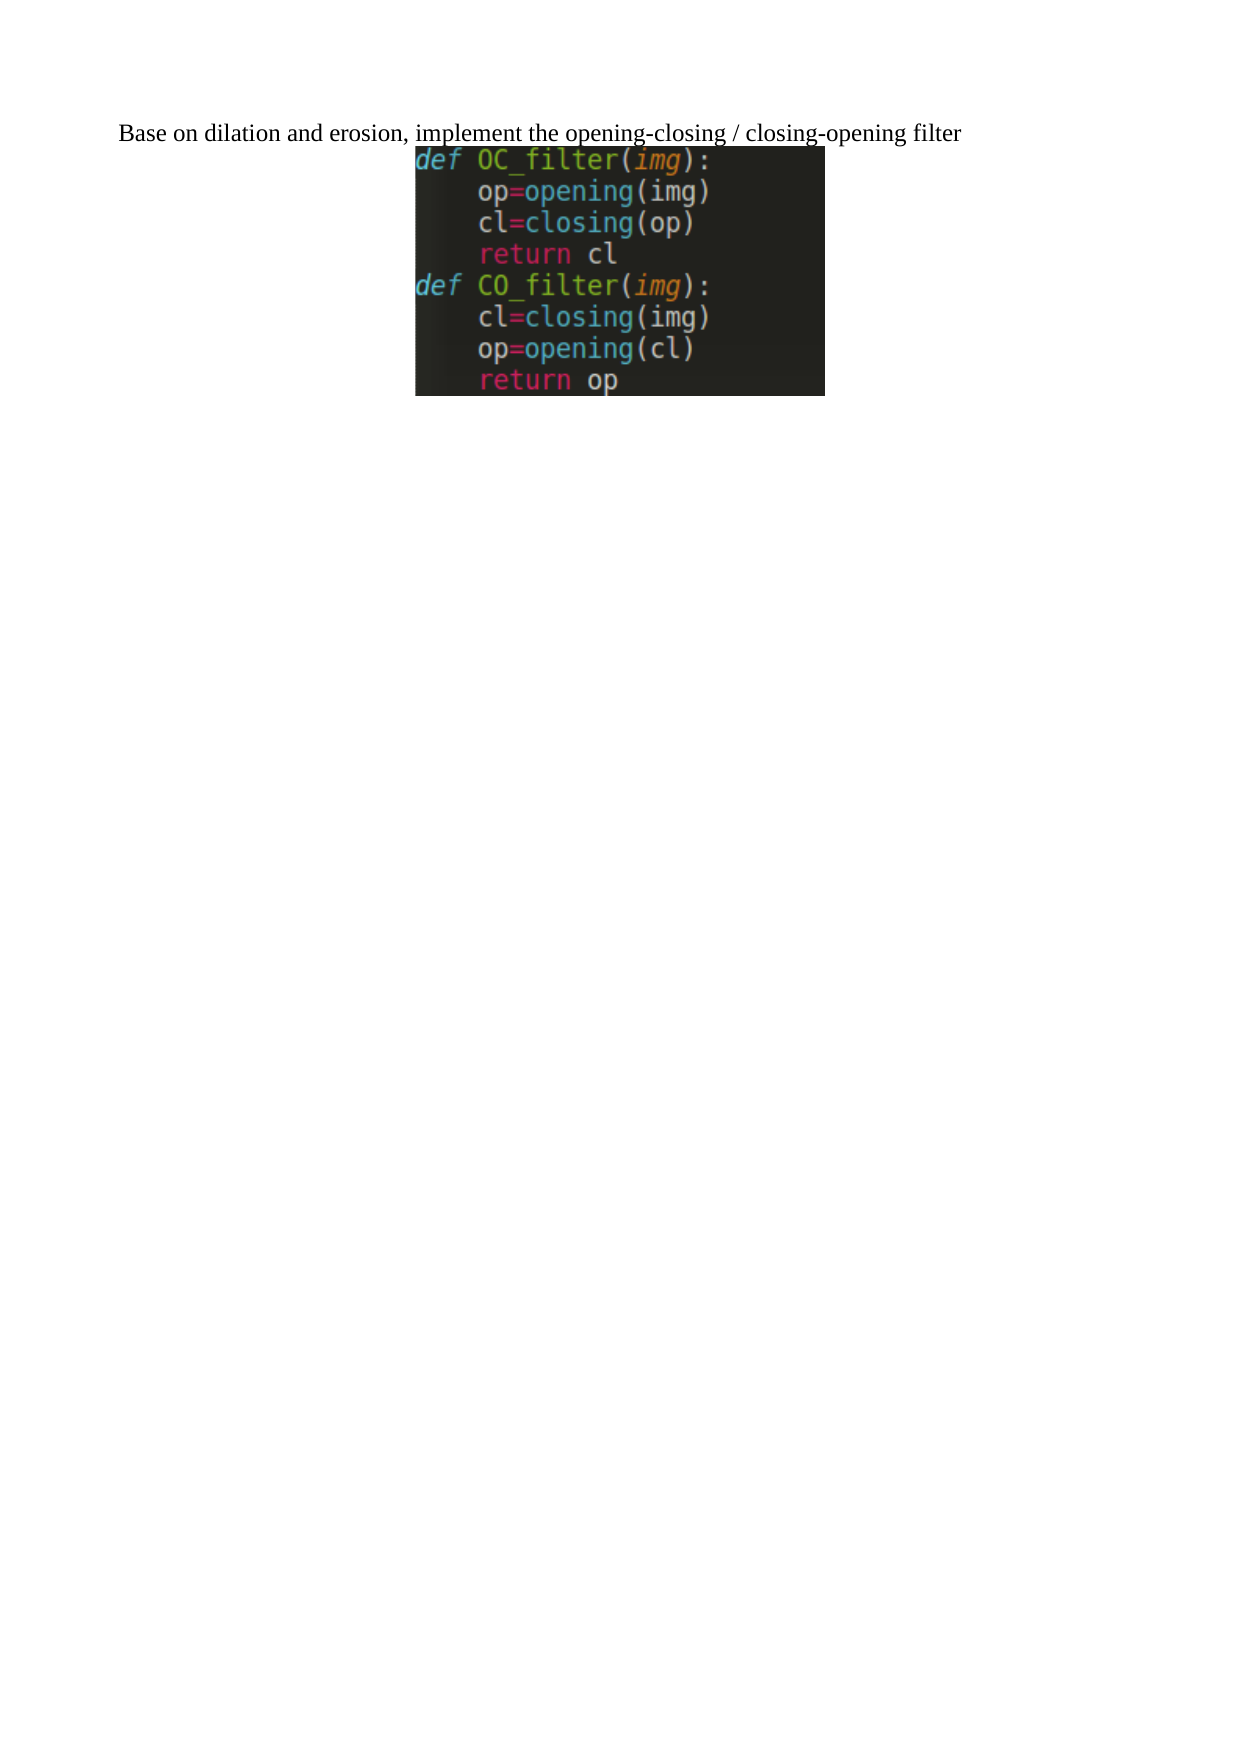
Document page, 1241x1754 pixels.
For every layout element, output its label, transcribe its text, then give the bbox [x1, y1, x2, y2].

text Base on dilation and erosion, implement the opening-closing / closing-opening filter [118, 118, 1122, 147]
picture [415, 146, 825, 396]
